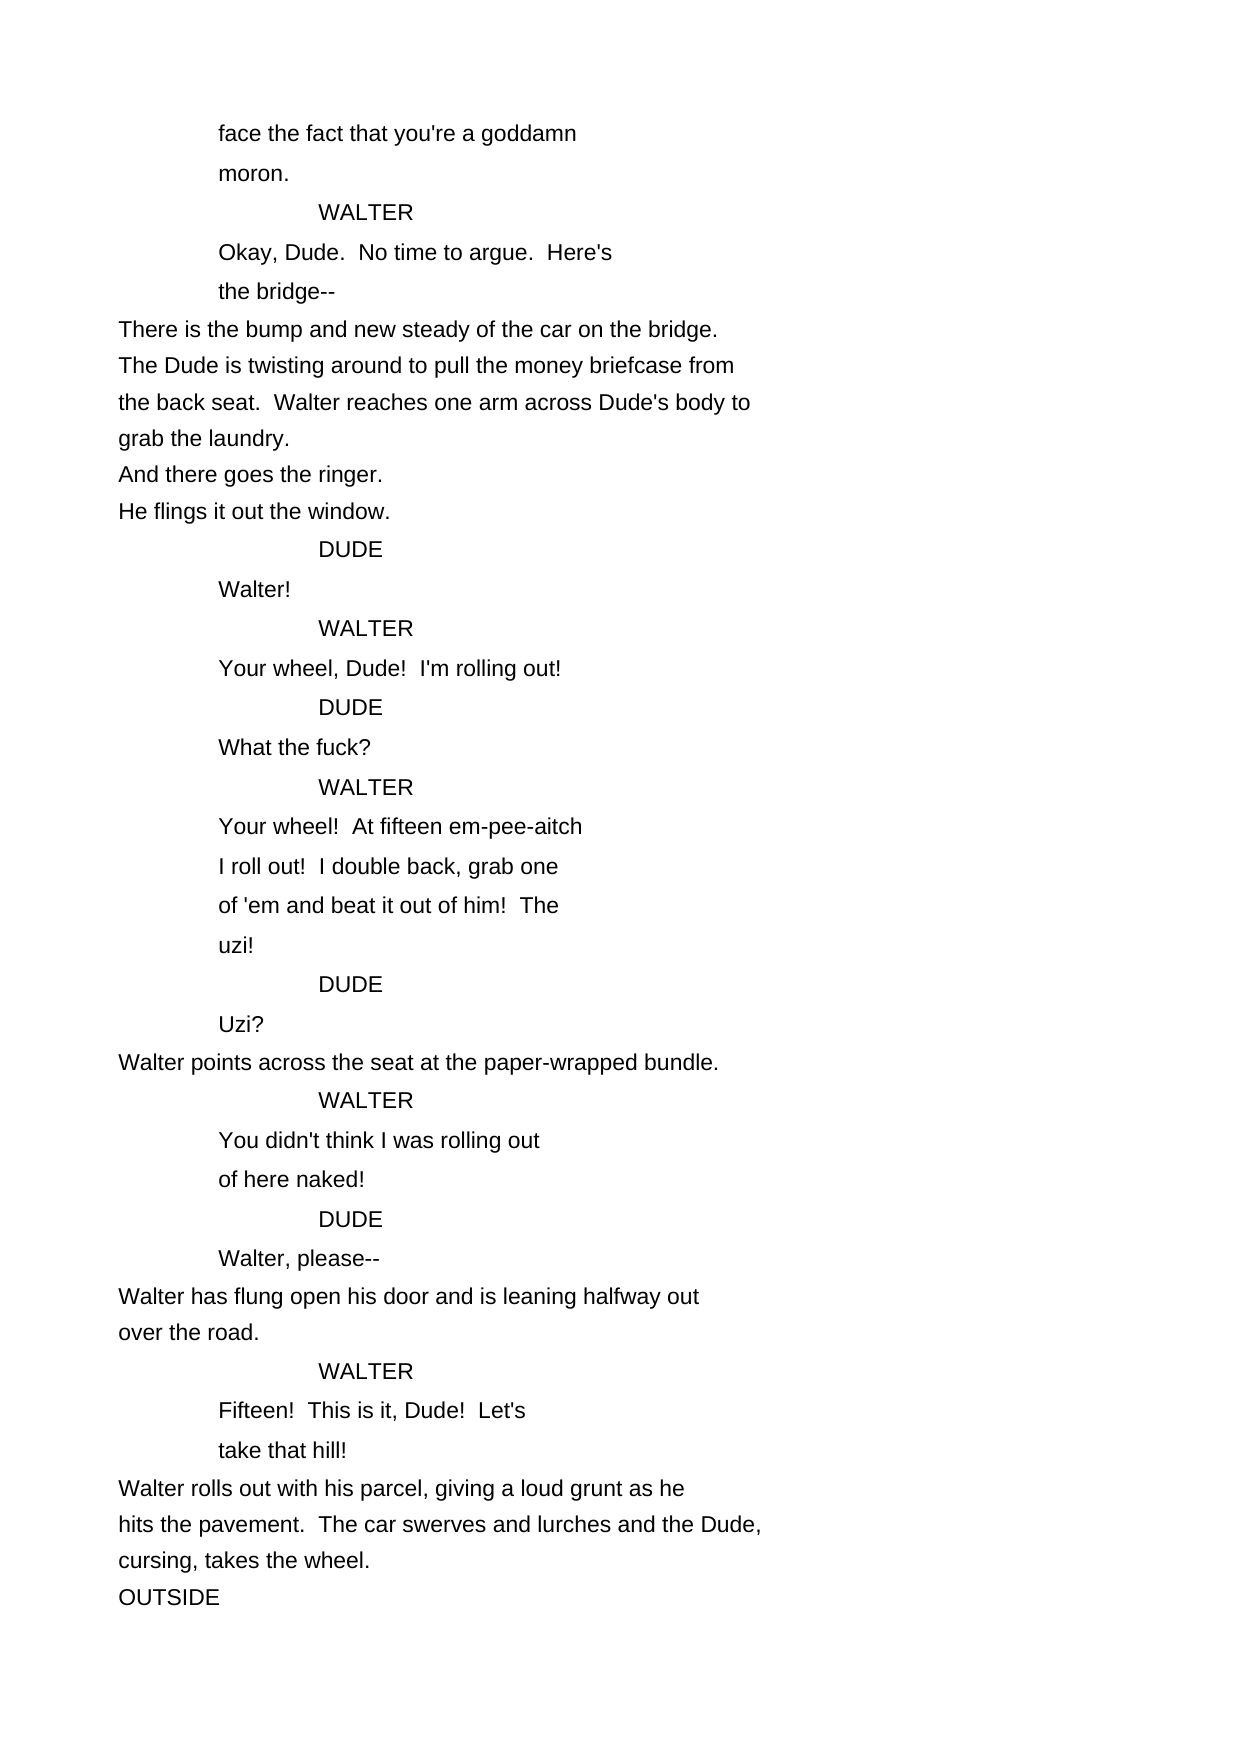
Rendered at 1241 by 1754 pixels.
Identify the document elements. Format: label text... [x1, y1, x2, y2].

text the bridge-- [118, 276, 1122, 305]
text There is the bump and new steady of the car on the bridge. [118, 316, 1122, 342]
text WALTER [118, 1085, 1122, 1114]
text Walter, please-- [118, 1243, 1122, 1272]
text He flings it out the window. [118, 498, 1122, 524]
text Okay, Dude. No time to argue. Here's [118, 237, 1122, 266]
text Fifteen! This is it, Dude! Let's [118, 1395, 1122, 1424]
text WALTER [118, 772, 1122, 800]
text of here naked! [118, 1164, 1122, 1193]
text Uzi? [118, 1009, 1122, 1038]
text DUDE [118, 1204, 1122, 1233]
text DUDE [118, 534, 1122, 563]
text WALTER [118, 1356, 1122, 1384]
text Your wheel, Dude! I'm rolling out! [118, 653, 1122, 682]
text The Dude is twisting around to pull the money briefcase from [118, 352, 1122, 379]
text And there goes the ringer. [118, 461, 1122, 488]
text Walter! [118, 574, 1122, 602]
text of 'em and beat it out of him! The [118, 890, 1122, 919]
text over the road. [118, 1319, 1122, 1346]
text DUDE [118, 692, 1122, 721]
text Walter has flung open his door and is leaning halfway out [118, 1283, 1122, 1309]
text DUDE [118, 969, 1122, 998]
text Walter points across the seat at the paper-wrapped bundle. [118, 1049, 1122, 1075]
text WALTER [118, 613, 1122, 642]
text WALTER [118, 197, 1122, 226]
text You didn't think I was rolling out [118, 1125, 1122, 1153]
text moron. [118, 158, 1122, 186]
text What the fuck? [118, 732, 1122, 761]
text grab the laundry. [118, 425, 1122, 451]
text cursing, takes the wheel. [118, 1547, 1122, 1573]
text uzi! [118, 930, 1122, 959]
text hits the pavement. The car swerves and lurches and the Dude, [118, 1511, 1122, 1537]
text Your wheel! At fifteen em-pee-aitch [118, 811, 1122, 840]
text Walter rolls out with his parcel, giving a loud grunt as he [118, 1474, 1122, 1501]
text I roll out! I double back, grab one [118, 851, 1122, 879]
text the back seat. Walter reaches one arm across Dude's body to [118, 389, 1122, 415]
text take that hill! [118, 1435, 1122, 1464]
text face the fact that you're a goddamn [118, 118, 1122, 147]
text OUTSIDE [118, 1583, 1122, 1610]
